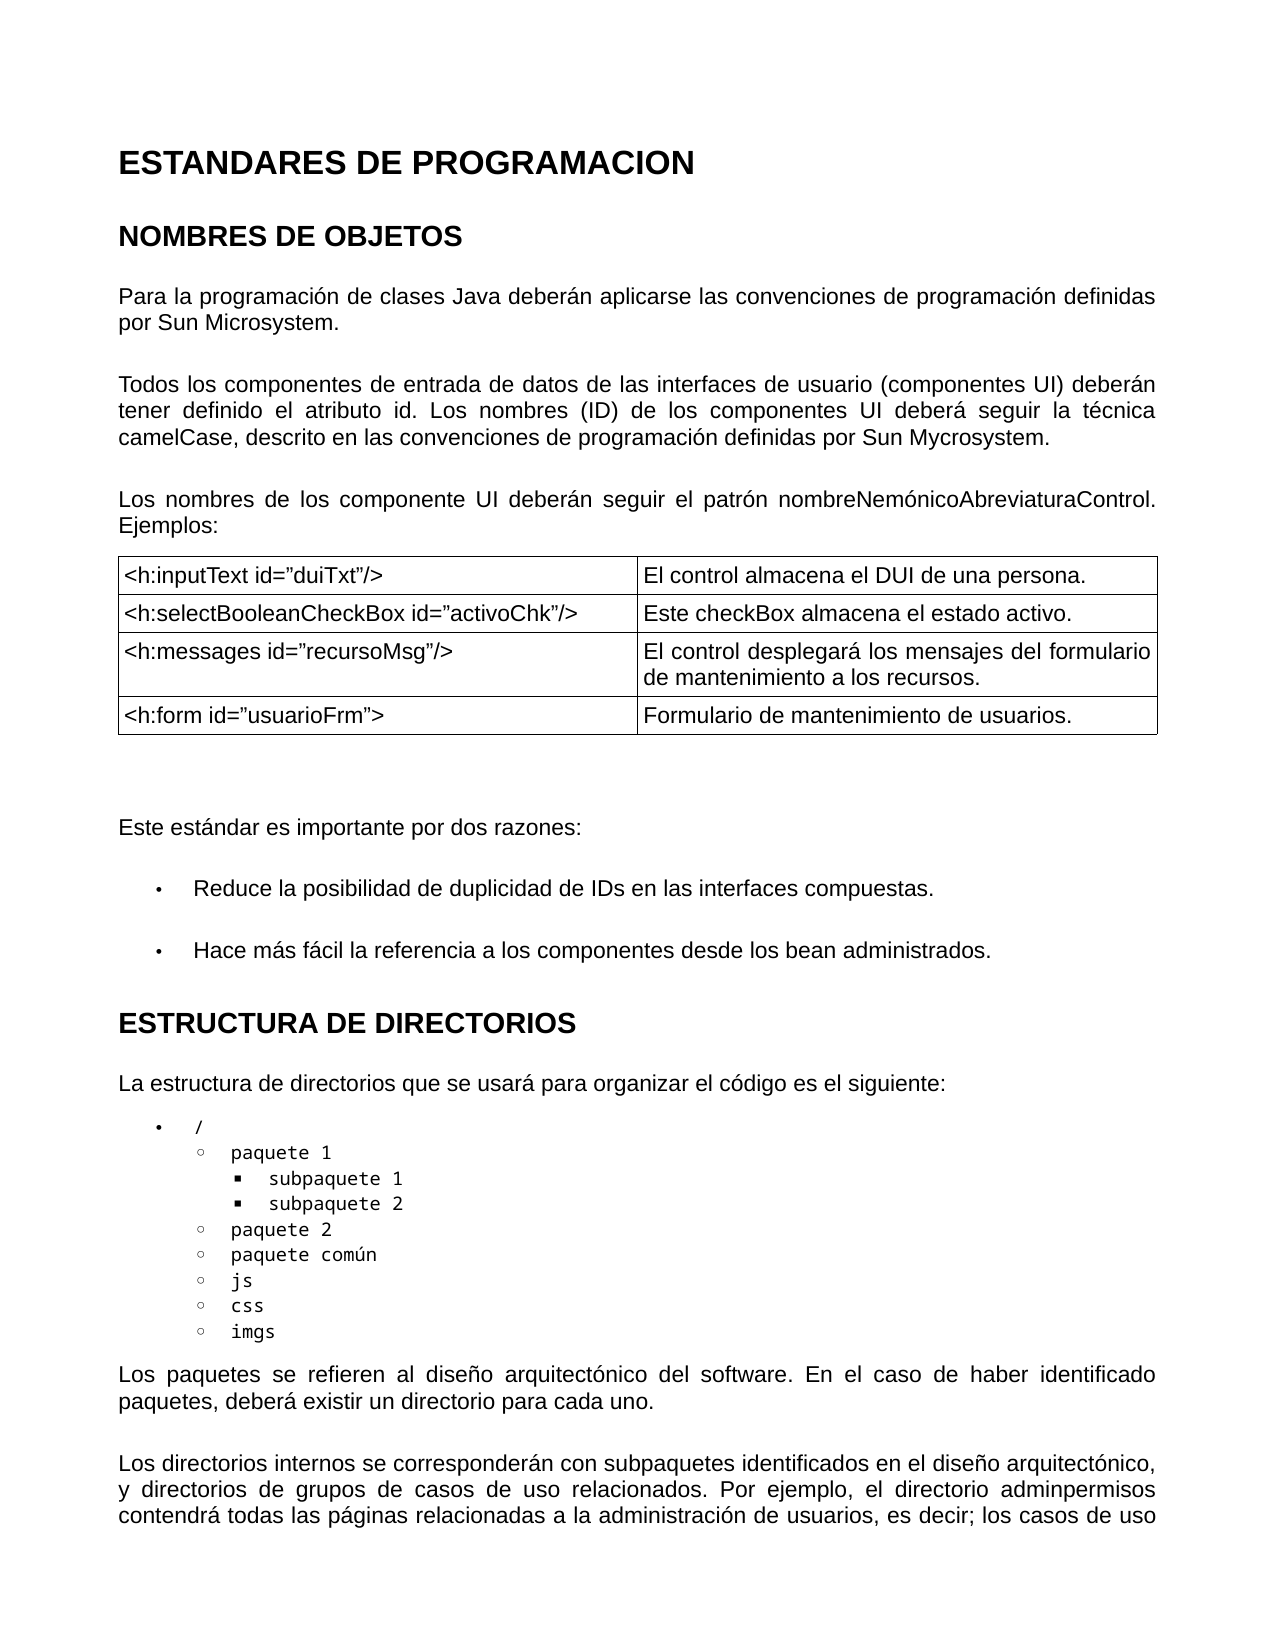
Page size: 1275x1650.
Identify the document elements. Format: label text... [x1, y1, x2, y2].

text Este estándar es importante por dos razones: [118, 814, 1157, 840]
list js [193, 1267, 1157, 1293]
table_cell El control desplegará los mensajes del formulario de mantenimiento a los recursos. [638, 633, 1157, 696]
list Reduce la posibilidad de duplicidad de IDs en las interfaces compuestas. [156, 875, 1157, 902]
list subpaquete 2 [231, 1191, 1157, 1216]
text Los nombres de los componente UI deberán seguir el patrón nombreNemónicoAbreviaturaControl. Ejemplos: [118, 486, 1157, 538]
list Hace más fácil la referencia a los componentes desde los bean administrados. [156, 937, 1157, 963]
table_cell <h:selectBooleanCheckBox id=”activoChk”/> [119, 595, 637, 632]
text Todos los componentes de entrada de datos de las interfaces de usuario (componentes UI) deberán tener definido el atributo id. Los nombres (ID) de los componentes UI deberá seguir la técnica camelCase, descrito en las convenciones de programación definidas por Sun Mycrosystem. [118, 371, 1157, 450]
text Los paquetes se refieren al diseño arquitectónico del software. En el caso de haber identificado paquetes, deberá existir un directorio para cada uno. [118, 1361, 1157, 1414]
subtitle NOMBRES DE OBJETOS [118, 219, 1157, 253]
list subpaquete 1 [231, 1165, 1157, 1191]
table_cell <h:form id=”usuarioFrm”> [119, 697, 637, 734]
subtitle ESTRUCTURA DE DIRECTORIOS [118, 1006, 1157, 1040]
table_cell Este checkBox almacena el estado activo. [638, 595, 1157, 632]
list paquete común [193, 1242, 1157, 1267]
list paquete 2 [193, 1216, 1157, 1242]
list imgs [193, 1318, 1157, 1344]
list paquete 1 [193, 1139, 1157, 1165]
table_cell <h:messages id=”recursoMsg”/> [119, 633, 637, 696]
list / [156, 1114, 1157, 1139]
text Los directorios internos se corresponderán con subpaquetes identificados en el diseño arquitectónico, y directorios de grupos de casos de uso relacionados. Por ejemplo, el directorio adminpermisos contendrá todas las páginas relacionadas a la administración de usuarios, es decir; los casos de uso [118, 1449, 1157, 1529]
text Para la programación de clases Java deberán aplicarse las convenciones de programación definidas por Sun Microsystem. [118, 283, 1157, 336]
subtitle ESTANDARES DE PROGRAMACION [118, 143, 1157, 182]
table_header <h:inputText id=”duiTxt”/> [119, 557, 637, 594]
list css [193, 1293, 1157, 1318]
table_header El control almacena el DUI de una persona. [638, 557, 1157, 594]
table_cell Formulario de mantenimiento de usuarios. [638, 697, 1157, 734]
text La estructura de directorios que se usará para organizar el código es el siguiente: [118, 1070, 1157, 1096]
